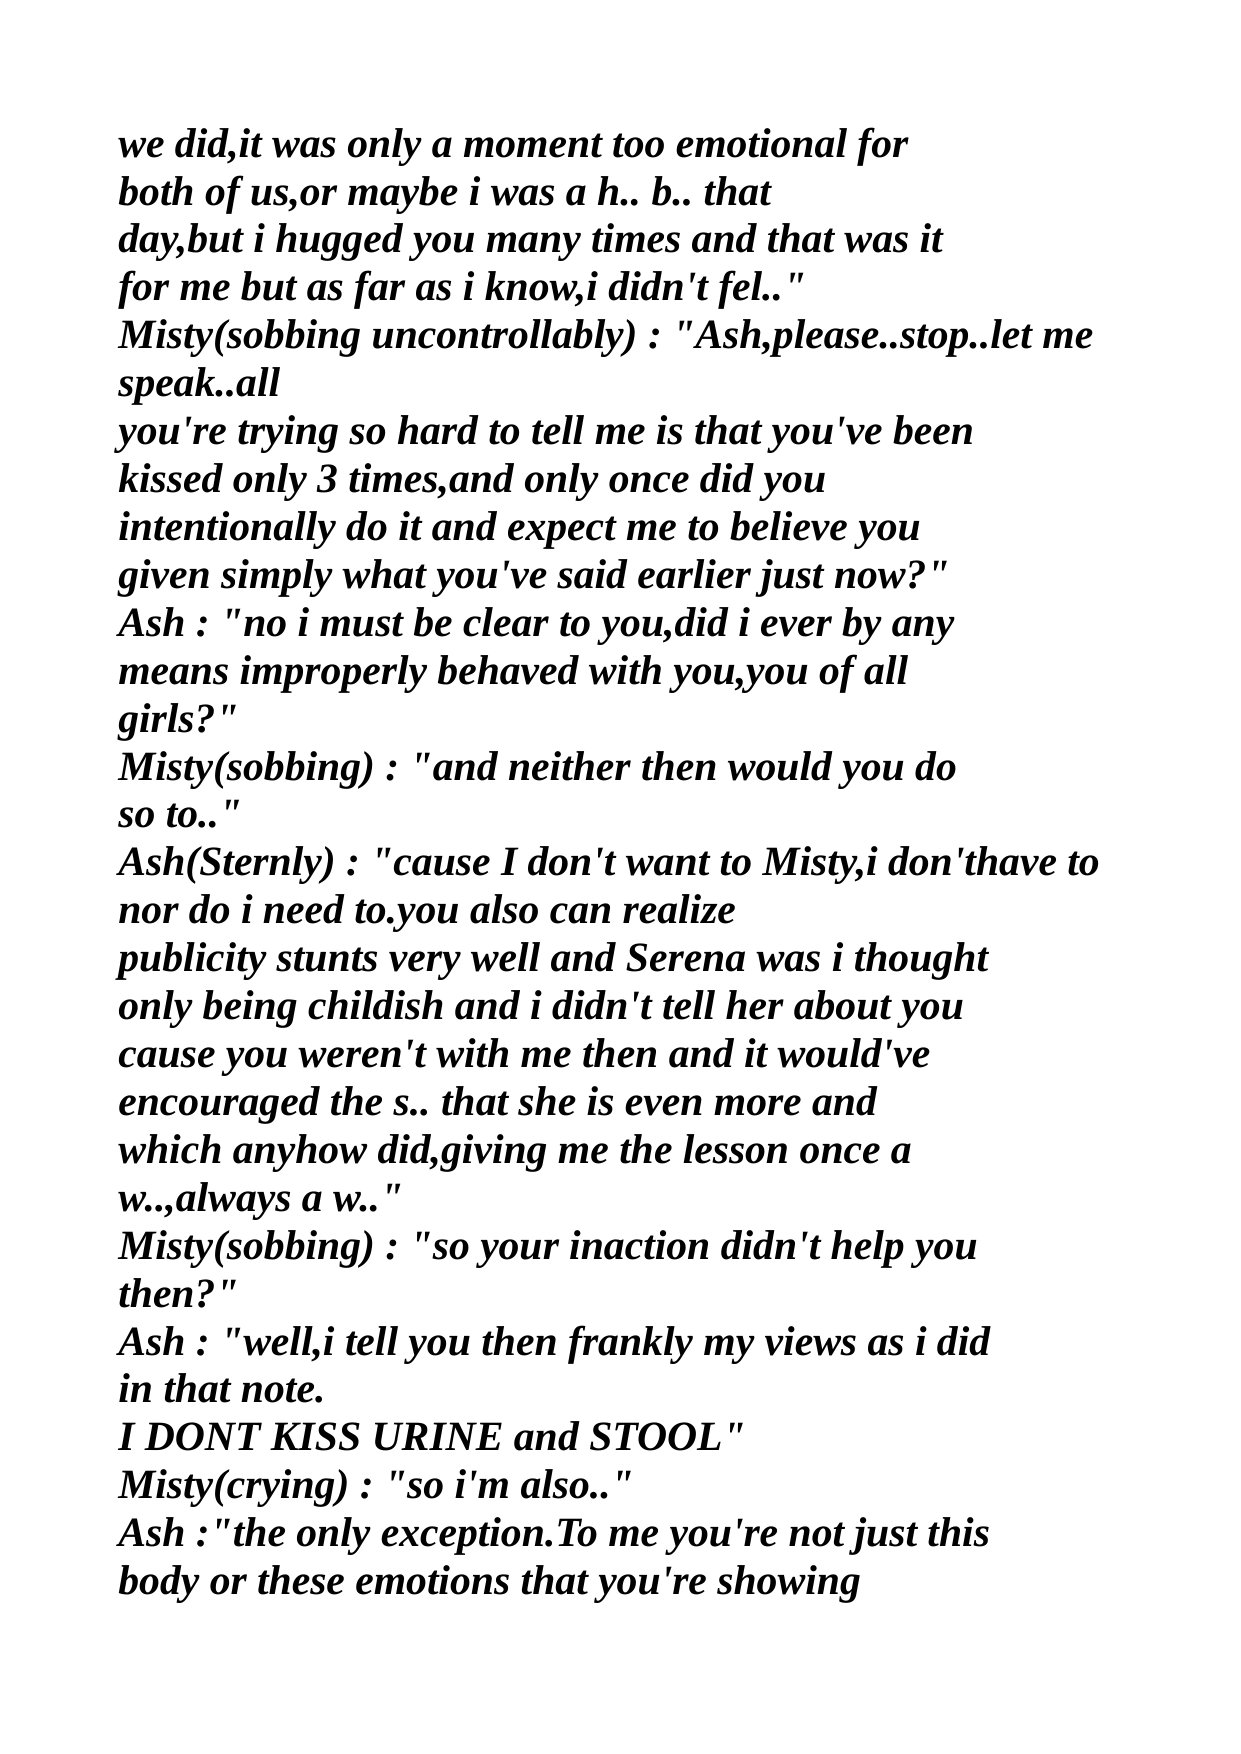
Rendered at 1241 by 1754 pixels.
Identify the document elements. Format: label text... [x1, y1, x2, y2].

text we did,it was only a moment too emotional for [118, 118, 1122, 166]
text kissed only 3 times,and only once did you [118, 453, 1122, 501]
text intentionally do it and expect me to believe you [118, 501, 1122, 549]
text both of us,or maybe i was a h.. b.. that [118, 166, 1122, 214]
text Ash :"the only exception.To me you're not just this [118, 1508, 1122, 1556]
text Misty(sobbing) : "and neither then would you do [118, 741, 1122, 789]
text means improperly behaved with you,you of all [118, 645, 1122, 693]
text I DONT KISS URINE and STOOL" [118, 1412, 1122, 1460]
text girls?" [118, 693, 1122, 741]
text cause you weren't with me then and it would've [118, 1028, 1122, 1076]
text given simply what you've said earlier just now?" [118, 549, 1122, 597]
text then?" [118, 1268, 1122, 1316]
text Ash(Sternly) : "cause I don't want to Misty,i don'thave to nor do i need to.you also can realize [118, 837, 1122, 933]
text Ash : "well,i tell you then frankly my views as i did [118, 1316, 1122, 1364]
text body or these emotions that you're showing [118, 1556, 1122, 1603]
text for me but as far as i know,i didn't fel.." [118, 262, 1122, 310]
text Misty(sobbing uncontrollably) : "Ash,please..stop..let me speak..all [118, 310, 1122, 406]
text Misty(crying) : "so i'm also.." [118, 1460, 1122, 1508]
text encouraged the s.. that she is even more and [118, 1076, 1122, 1124]
text you're trying so hard to tell me is that you've been [118, 406, 1122, 453]
text Ash : "no i must be clear to you,did i ever by any [118, 597, 1122, 645]
text day,but i hugged you many times and that was it [118, 214, 1122, 262]
text in that note. [118, 1364, 1122, 1412]
text Misty(sobbing) : "so your inaction didn't help you [118, 1220, 1122, 1268]
text publicity stunts very well and Serena was i thought [118, 933, 1122, 981]
text w..,always a w.." [118, 1172, 1122, 1220]
text only being childish and i didn't tell her about you [118, 981, 1122, 1028]
text which anyhow did,giving me the lesson once a [118, 1124, 1122, 1172]
text so to.." [118, 789, 1122, 837]
